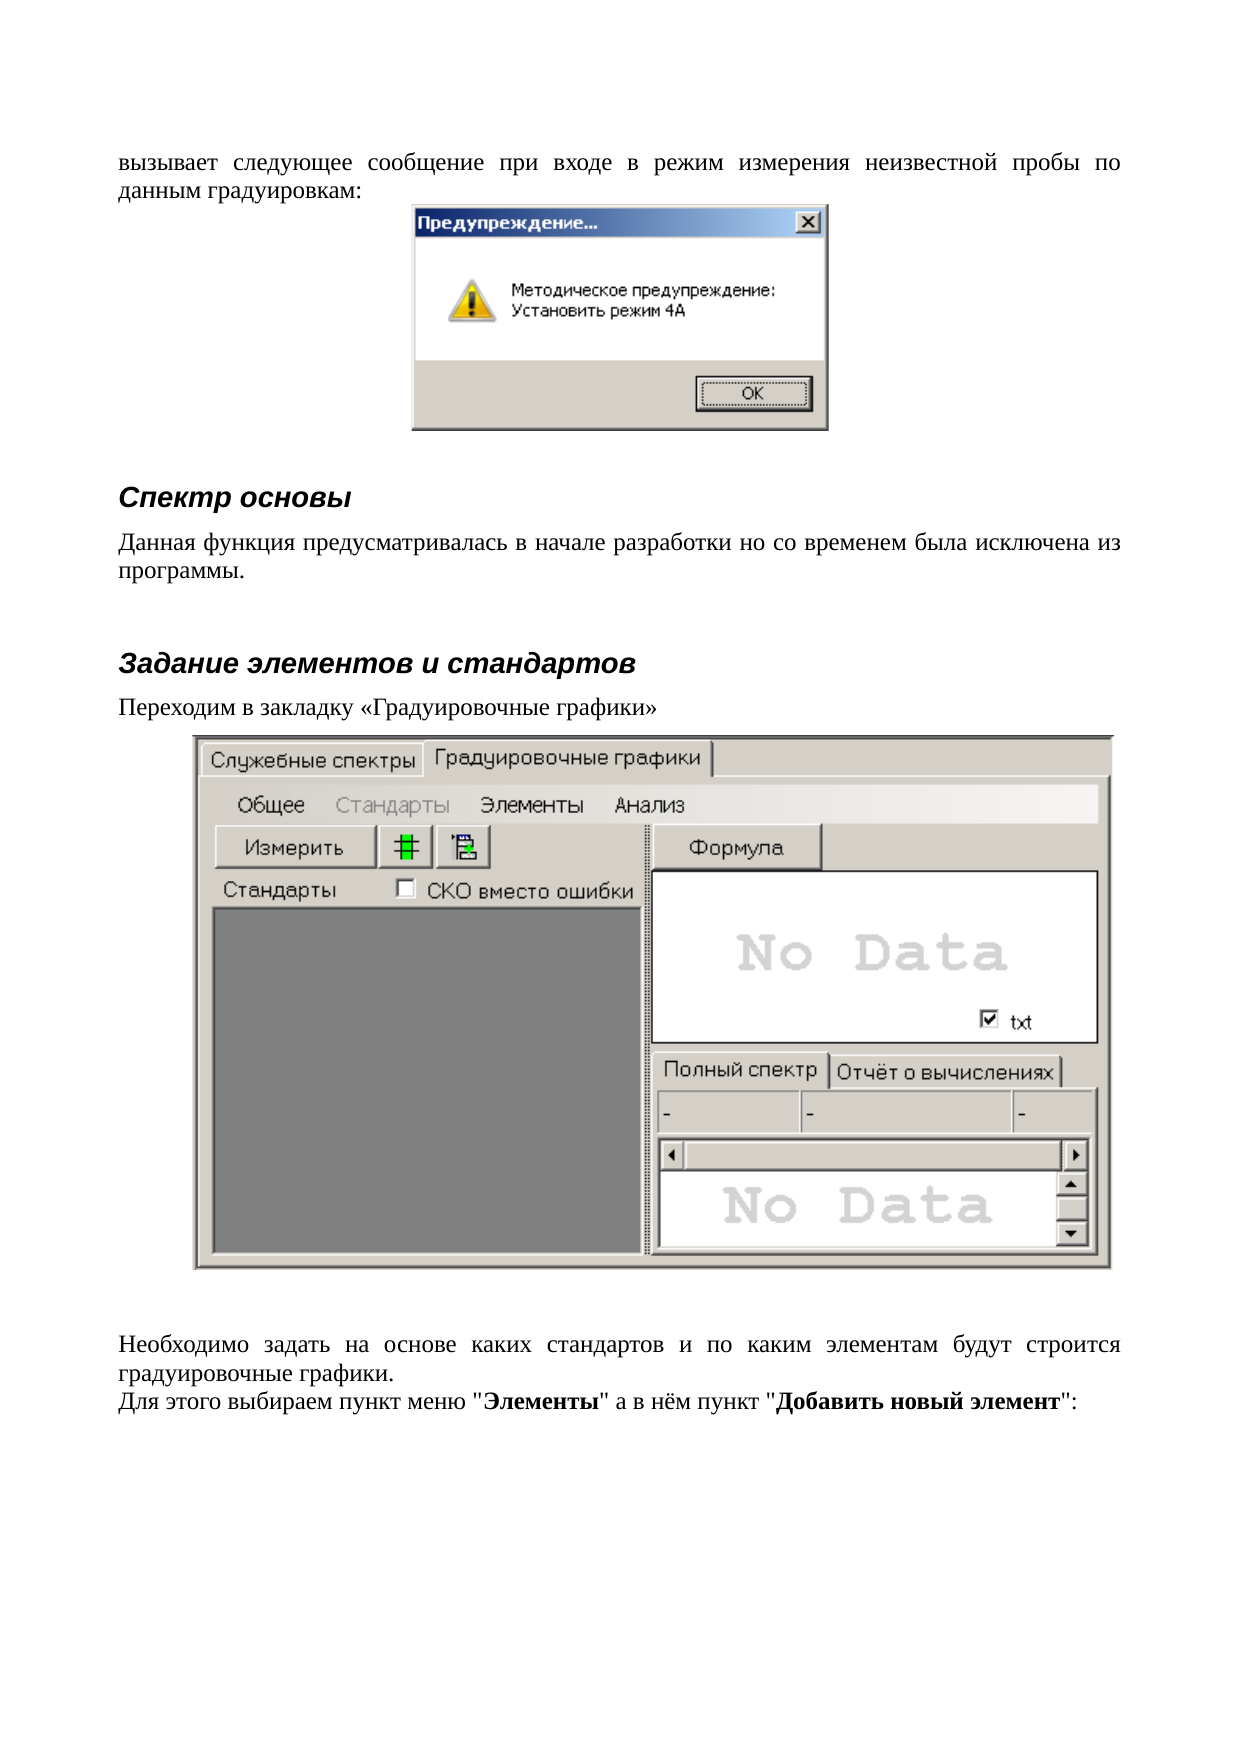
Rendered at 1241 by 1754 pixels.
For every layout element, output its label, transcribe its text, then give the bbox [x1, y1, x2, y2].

text Для этого выбираем пункт меню "Элементы" а в нём пункт "Добавить новый элемент": [118, 1386, 1122, 1415]
picture [411, 204, 829, 431]
subtitle Спектр основы [118, 481, 1122, 514]
text Необходимо задать на основе каких стандартов и по каким элементам будут строится градуировочные графики. [118, 1329, 1122, 1386]
text вызывает следующее сообщение при входе в режим измерения неизвестной пробы по данным градуировкам: [118, 147, 1122, 204]
text Переходим в закладку «Градуировочные графики» [118, 692, 1122, 721]
subtitle Задание элементов и стандартов [118, 646, 1122, 680]
text Данная функция предусматривалась в начале разработки но со временем была исключена из программы. [118, 527, 1122, 584]
